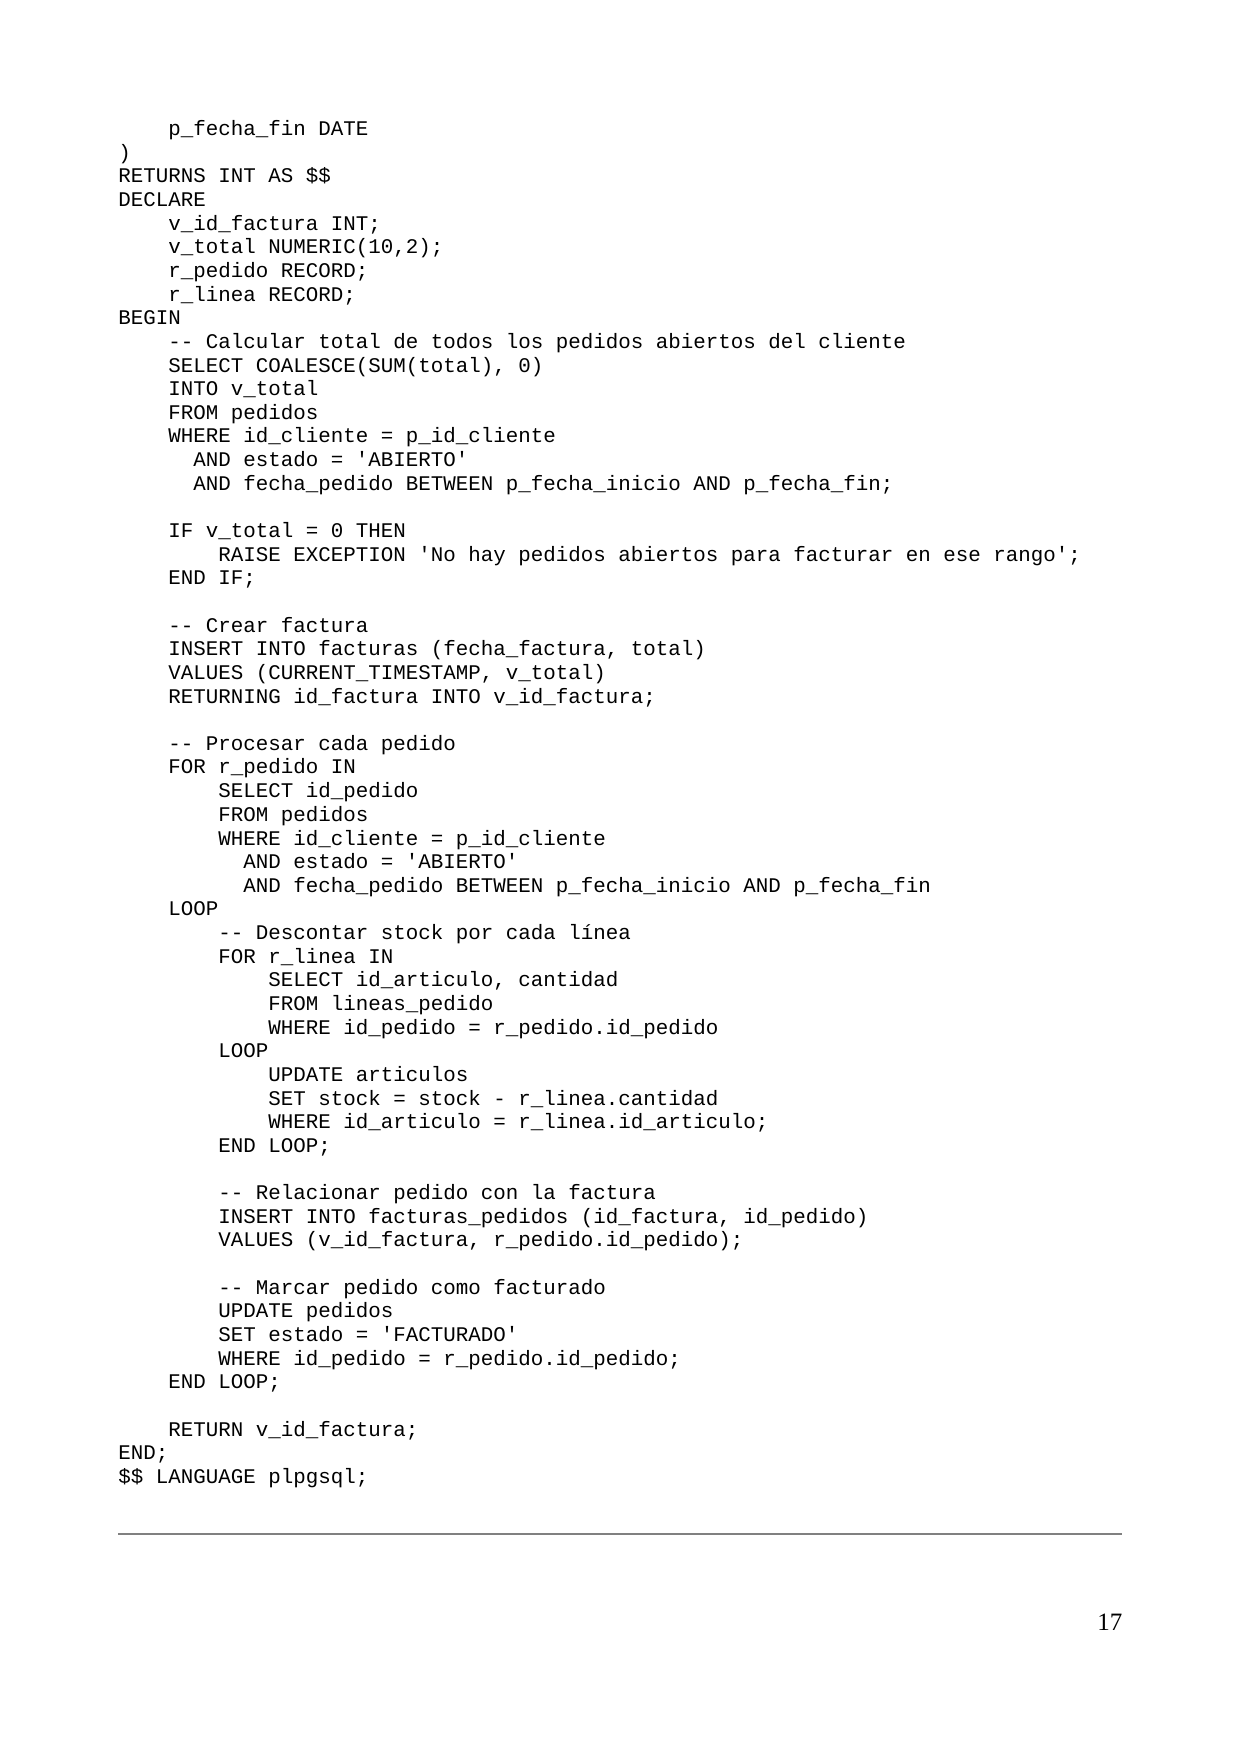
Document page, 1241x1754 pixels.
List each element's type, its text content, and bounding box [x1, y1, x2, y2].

text AND estado = 'ABIERTO' [118, 449, 1122, 473]
text FROM lineas_pedido [118, 993, 1122, 1017]
text UPDATE articulos [118, 1064, 1122, 1088]
text END; [118, 1442, 1122, 1466]
text WHERE id_pedido = r_pedido.id_pedido; [118, 1348, 1122, 1371]
text RAISE EXCEPTION 'No hay pedidos abiertos para facturar en ese rango'; [118, 544, 1122, 567]
text END LOOP; [118, 1135, 1122, 1158]
text LOOP [118, 898, 1122, 922]
text AND fecha_pedido BETWEEN p_fecha_inicio AND p_fecha_fin; [118, 473, 1122, 496]
text FROM pedidos [118, 804, 1122, 827]
text VALUES (v_id_factura, r_pedido.id_pedido); [118, 1229, 1122, 1253]
text AND fecha_pedido BETWEEN p_fecha_inicio AND p_fecha_fin [118, 875, 1122, 898]
text -- Calcular total de todos los pedidos abiertos del cliente [118, 331, 1122, 354]
text -- Relacionar pedido con la factura [118, 1182, 1122, 1206]
text END LOOP; [118, 1371, 1122, 1395]
text INSERT INTO facturas (fecha_factura, total) [118, 638, 1122, 662]
text UPDATE pedidos [118, 1300, 1122, 1324]
text WHERE id_articulo = r_linea.id_articulo; [118, 1111, 1122, 1135]
text -- Marcar pedido como facturado [118, 1277, 1122, 1300]
text -- Procesar cada pedido [118, 733, 1122, 757]
text r_linea RECORD; [118, 284, 1122, 307]
text RETURNS INT AS $$ [118, 165, 1122, 189]
text p_fecha_fin DATE [118, 118, 1122, 142]
text FOR r_pedido IN [118, 757, 1122, 780]
text AND estado = 'ABIERTO' [118, 851, 1122, 875]
text SET estado = 'FACTURADO' [118, 1324, 1122, 1348]
text INTO v_total [118, 378, 1122, 402]
text SELECT id_articulo, cantidad [118, 969, 1122, 993]
text -- Descontar stock por cada línea [118, 922, 1122, 946]
text SELECT id_pedido [118, 780, 1122, 804]
text WHERE id_cliente = p_id_cliente [118, 426, 1122, 449]
text WHERE id_pedido = r_pedido.id_pedido [118, 1017, 1122, 1040]
text VALUES (CURRENT_TIMESTAMP, v_total) [118, 662, 1122, 686]
text v_total NUMERIC(10,2); [118, 236, 1122, 260]
text IF v_total = 0 THEN [118, 520, 1122, 544]
text INSERT INTO facturas_pedidos (id_factura, id_pedido) [118, 1206, 1122, 1229]
text END IF; [118, 567, 1122, 591]
text DECLARE [118, 189, 1122, 213]
text WHERE id_cliente = p_id_cliente [118, 827, 1122, 851]
text BEGIN [118, 307, 1122, 331]
text SELECT COALESCE(SUM(total), 0) [118, 354, 1122, 378]
text v_id_factura INT; [118, 213, 1122, 236]
text FOR r_linea IN [118, 946, 1122, 969]
text r_pedido RECORD; [118, 260, 1122, 284]
text LOOP [118, 1040, 1122, 1064]
text -- Crear factura [118, 615, 1122, 638]
text SET stock = stock - r_linea.cantidad [118, 1088, 1122, 1111]
text RETURNING id_factura INTO v_id_factura; [118, 686, 1122, 709]
text $$ LANGUAGE plpgsql; [118, 1466, 1122, 1489]
text FROM pedidos [118, 402, 1122, 426]
text RETURN v_id_factura; [118, 1419, 1122, 1442]
text ) [118, 142, 1122, 165]
